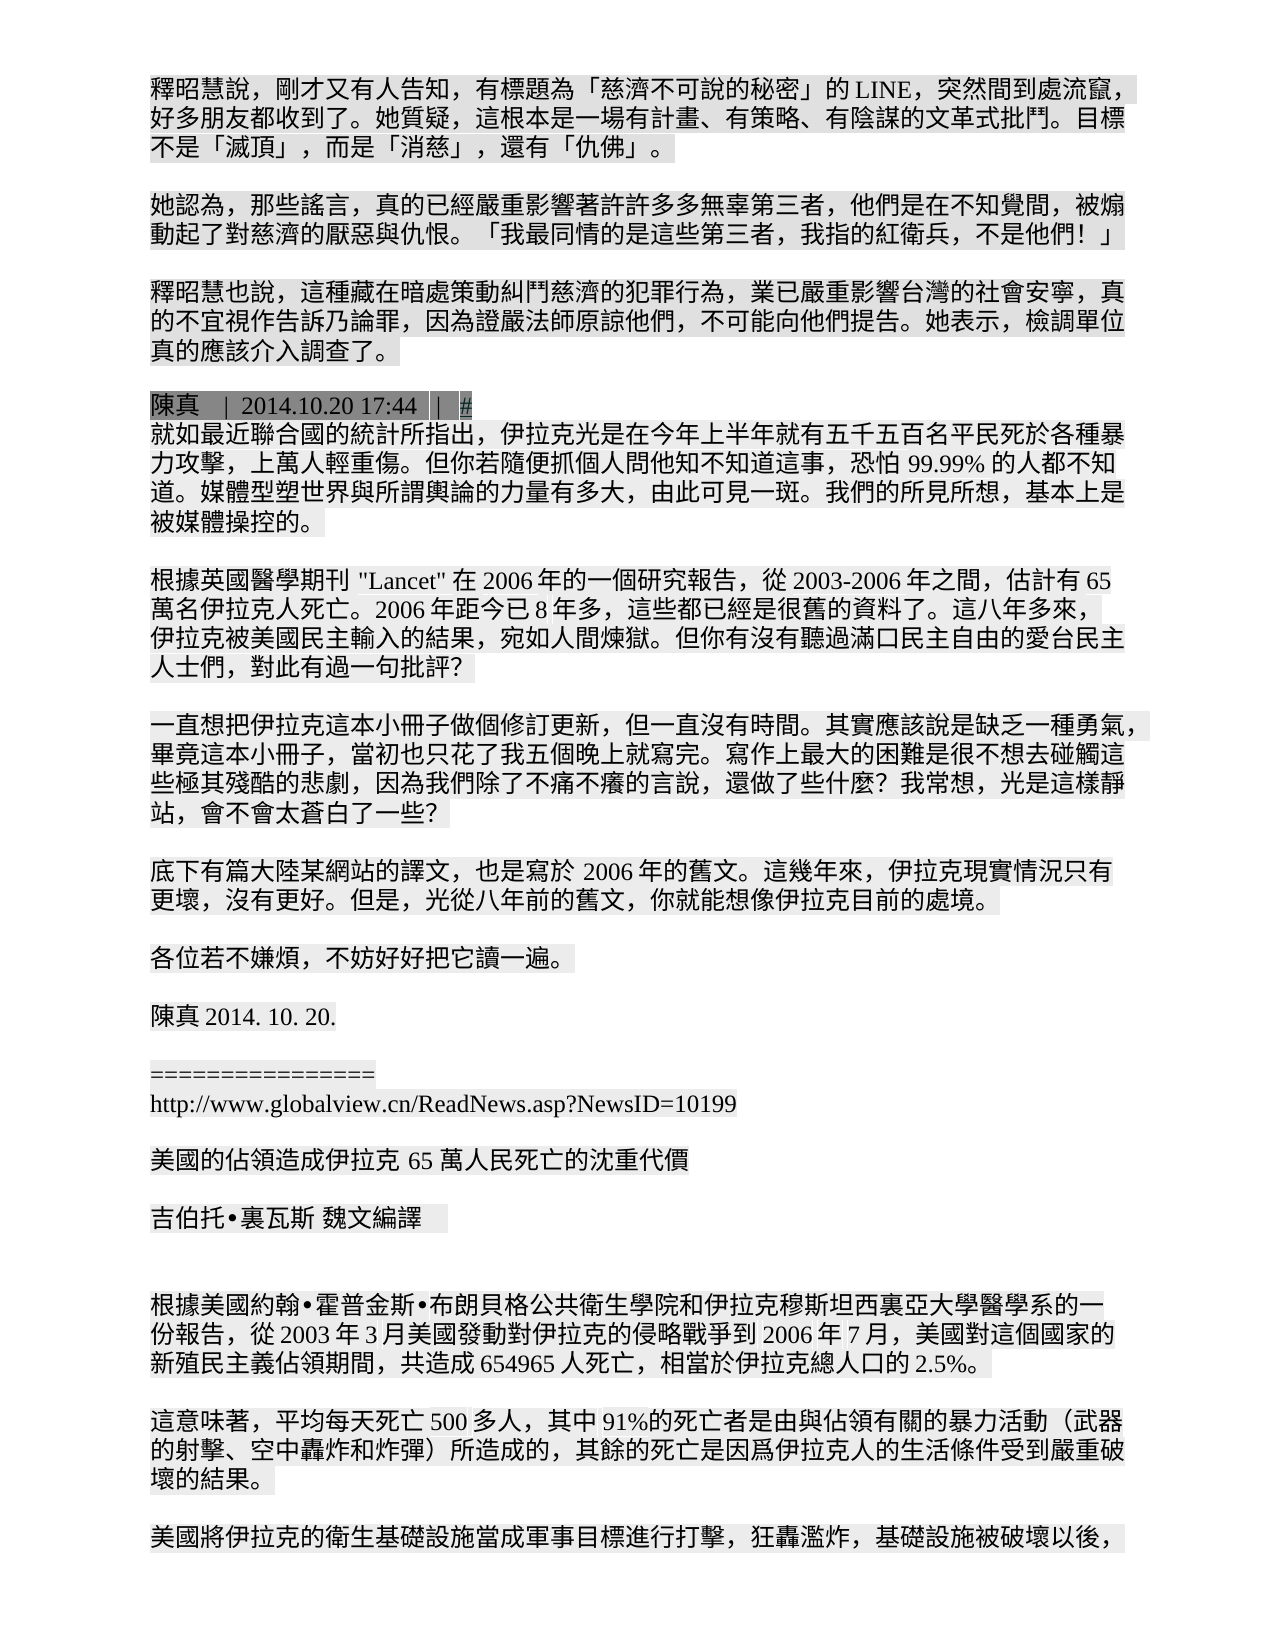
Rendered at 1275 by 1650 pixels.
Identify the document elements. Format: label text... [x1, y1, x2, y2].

text 就如最近聯合國的統計所指出，伊拉克光是在今年上半年就有五千五百名平民死於各種暴力攻擊，上萬人輕重傷。但你若隨便抓個人問他知不知道這事，恐怕 99.99% 的人都不知道。媒體型塑世界與所謂輿論的力量有多大，由此可見一斑。我們的所見所想，基本上是被媒體操控的。 根據英國醫學期刊 "Lancet" 在2006年的一個研究報告，從2003-2006年之間，估計有65萬名伊拉克人死亡。2006年距今已8年多，這些都已經是很舊的資料了。這八年多來，伊拉克被美國民主輸入的結果，宛如人間煉獄。但你有沒有聽過滿口民主自由的愛台民主人士們，對此有過一句批評？ 一直想把伊拉克這本小冊子做個修訂更新，但一直沒有時間。其實應該說是缺乏一種勇氣，畢竟這本小冊子，當初也只花了我五個晚上就寫完。寫作上最大的困難是很不想去碰觸這些極其殘酷的悲劇，因為我們除了不痛不癢的言說，還做了些什麼？我常想，光是這樣靜站，會不會太蒼白了一些？ 底下有篇大陸某網站的譯文，也是寫於 2006年的舊文。這幾年來，伊拉克現實情況只有更壞，沒有更好。但是，光從八年前的舊文，你就能想像伊拉克目前的處境。 各位若不嫌煩，不妨好好把它讀一遍。 陳真2014. 10. 20. ================ http://www.globalview.cn/ReadNews.asp?NewsID=10199 美國的佔領造成伊拉克 65 萬人民死亡的沈重代價 吉伯托•裏瓦斯 魏文編譯 根據美國約翰•霍普金斯•布朗貝格公共衛生學院和伊拉克穆斯坦西裏亞大學醫學系的一份報告，從2003年3月美國發動對伊拉克的侵略戰爭到2006年7月，美國對這個國家的新殖民主義佔領期間，共造成654965人死亡，相當於伊拉克總人口的2.5%。 這意味著，平均每天死亡500多人，其中91%的死亡者是由與佔領有關的暴力活動（武器的射擊、空中轟炸和炸彈）所造成的，其餘的死亡是因爲伊拉克人的生活條件受到嚴重破壞的結果。 美國將伊拉克的衛生基礎設施當成軍事目標進行打擊，狂轟濫炸，基礎設施被破壞以後，佔領者當局不向平民百姓提供飲用水、電、衛生和公共安全，居民的生活條件急劇惡化，對這類死亡美國佔領者也負有不可推卸的責任。 研究人員在伊拉克全國選擇有代表性的1800個家庭（12801人）進行調查的基礎上得出了上述結論。報告將伊拉克被佔領後的死亡率與被侵略以前的死亡率進行比較，在這40個月裏每千人的死亡率從戰前的5.5人增加到13.2人，即超過一倍多。分析人士認爲，從國際上的標準來說，在美國的佔領下，伊拉克已經處於人道主義的緊急狀態。 在這些令人怵目驚心的數位中，突出的是有數百名醫生、教師、律師、科學家和伊拉克著名的知識份子慘遭殺害。在這個2600萬人口的國家，有160萬伊拉克人爲了躲避戰火逃離祖國（據聯合國最新估計，有230萬伊拉克人因暴力衝突離開自己的國家，其中180萬人到了鄰國，如約旦和敍利亞－譯者注），140萬人爲了挽救自己和家人的生命不得不移居他鄉，過著貧窮和動蕩不安的日子，他們的人身安全沒有保障。 最近“近東科學”電子網頁上刊載了丹尼•喬治博士流亡的情況，他是伊拉克保護國家古迹和財富機構的負責人，在佔領軍容忍的刺客幾次企圖暗殺他以後，他不得不出走。文章說，“一個在伊拉克國內外那麽有威望和受到普遍尊重的人的出走是國內受迫害的科學家的重大損失之一，同時對於那些在伊拉克的土地上爲保衛人類的考古和文化財富而不斷英勇鬥爭的人們來說，是一個不可彌補的損失”。 面對美國減少抵抗組織襲擊的圖謀的失敗，五角大樓提出了所謂“挽救的戰略或選擇”，其內容是訓練和利用伊拉克人組成的“敢死隊”，它直屬於傀儡政府的內政部，在美國情報機構的指導下進行活動。這些“敢死隊”的使命是在什葉派、遜尼派和庫爾德人中間採取“秘密的暴力”行動，爲帝國主義服務的壟斷性媒體對此已經做了大量報導;它們的行動特點不僅是針對反對美國佔領的抵抗組織，而且要破壞國家的團結，破壞一個民主自由和獨立的國家可能的重建。 除了這種不加區別的暗殺，它們還有選擇地濫殺無辜，其中大多數是非戰鬥人員，如兒童、婦女和老人，以及受傷和截肢的人以及殘疾人;它們大規模破壞生産性的設施和城市的基礎設施，破壞公路、公共服務、商業以至普通的經濟活動;它們掠奪和消滅國家的文化財富。新殖民主義的行政管理絕對擾亂了居民的日常生活，使居民感到不安全和危險，使國家的主權完全喪失，國家失去對戰略資源的操縱和對公共事務的控制。 筆者1989年訪問過伊拉克，看到在薩達姆政權時期居民達到相對繁榮的生活水平，當時這個國家表明它在結束與伊朗的戰爭以後能夠做到的事情。現在人們可以理解大多數伊拉克人對美英佔領軍仇恨和憤怒的感情，根據一項民意調查，87%的伊拉克人希望立即結束美英的佔領。 雖然薩達姆時期實行個人獨裁採用鎮壓的手段，通過執政黨有效的機構對公民進行控制，但那時可以看到伊拉克工業化的進步，與其他阿拉伯國家相比婦女取得的進步，掃除文盲的鬥爭取得的成績（當時文盲的比例不到10%），建立了衛生基礎設施，興辦公立大學等等。所有這一切部分說明民衆現在爲什麽對全國愛國的抵抗運動提供支援，抵抗運動的核心是由一些過去軍隊的成員和阿拉伯復興社會黨建立的網路構成的。 到今年11月2日，美國在伊拉克的佔領軍的士兵已經死亡3141人，有數萬人受傷，有些當了逃兵，部隊大量減員。這種情況使美國總統布希在國內的支援率降到最低點，導致共和黨在11月份國會中期選舉的失敗。最近建立的伊拉克統一的抵抗政治指揮部再一次表明美國在伊拉克面臨的災難，已經做出重大犧牲的伊拉克人民堅持抵抗，必將最後戰勝侵略者。 （《環球視野》摘譯自2006年11月 日西班牙《起義報》） [150, 420, 1125, 1553]
text 陳真 | 2014.10.20 17:44 | # [150, 391, 1125, 420]
text 之前提過，美麗島事件發生時，長老教會一樣也跟著大家譴責暴民，呼籲社會安定、政府寬大為懷等等，並努力切割林弘宣與許天賢等美麗島受難者，彷彿他們只是教會的少數害群之馬，並否認長老教會有任何台獨思維，希望外界或其他教會不要藉機抹黑長老教會云云。 在那個威權年代，幾乎所有人都是順民，這類行為若是發生在一般民間團體，倒也無可厚非，難以苛責。但長老教會不是信仰基督嗎？平常不是犧牲奉獻捨去世上生命的大道理講一堆嗎？一個宗教組織，理應在道德上走在所有人的前面；面對政治高壓，沉默已相當可鄙，何況落井下石。 後來，我在黨外雜誌工作。有一天，長老教會好像有什麼台語羅馬拼音的聖經被情治單位拿走(事件細節我忘了)，於是開始發飆，牧師上街抗議。我跟雜誌社長說，我想寫一篇文章 (後來因為心軟而沒寫)，談談教會在歷史上的道德表現；我說，教會從來都不是道德的領航者，更不用說身先士卒為世人上十字架，反倒是他們往往把別人給送上十字架，大多站在主流權勢的那一方。 長老教會自然也不例外。平常也從沒見他們膽敢批評政府，當自己被政府給小小侵犯了一下，就馬上講得好像天之將亡，國之將滅一般。 釋昭慧的反應及說法也給我這種感覺。她對文革式暴民的指控，我基本上都認同。可是，她是旅居外星球，今天才剛返回地球回到台灣嗎？這類文革在台灣至少存在十幾二十年了，她之前都不知道嗎？她所支持 (？)的一些偉大社運或什麼運的 (恕我不敢舉例)，更是法西斯；抹黑造謠，盡一切力量傷害異己；就連不表態不吭聲都不行，非常惡形惡狀，卑劣至極。 當然，釋昭慧或任何人都沒有義務非做什麼見義勇為犧牲小我的義舉不可，但她卻講得好像其所謂文革暴民只是現在才突然冒出來似的。 任何一個人，如果他真的厭惡不義，那就應該厭惡同一狀況下的所有不義，而不是只要與我的立場或主張相同者，我便對其不義視若無睹，而且還覺得這樣很正義；可當自己成為 "異己" 時，才來痛罵不義。 再說，慈濟大得跟太上皇一樣，勢力龐大到就像一個國家，一座皇朝，各方勢力(特別是政商財團)都努力想拉攏之；打從國民黨的白色恐怖時代便已如此，例如郝柏村當行政院長時，一方面打壓社運，說社運人士應以流氓治罪，同時頒發行政院所欽定的 "社會運動獎" 給慈濟，而且郝柏村還跟證嚴法師說他願意當慈濟永遠的志工，"上人" 有什麼事要做，儘管吩咐。 我要說的是，慈濟龐大到是根本不可能被抹黑的，自古已然，如今更是龐大；他隨時可以出來為自己澄清，維護名譽。就算被人像蚊子給叮一下，也根本傷不了一根汗毛。 但你我一般人面對法西斯暴民可完全不是這樣哦，你是完全沒有任何機會做任何澄清的，完完全全只能任人抹黑造謠侮辱或冒名製造事端或暴力人身侵犯乃至累及家人安危。 但是，釋昭慧卻把蚊子叮一般、不痛不癢的對於慈濟的所謂 "傷害"，講得好像多委屈似的，而且把慈濟之 "不反擊" 講得很神聖很偉大，好像什麼多麼了不起的菩薩心。這就讓人聽了很反感。 二十幾年前，在國民黨橫行囂張的年代，慈濟是完完全全站在法西斯當權者這一邊的，而且毫不掩飾。不但不掩飾，而且還非常主動頻頻為黨國發聲。於是我當時就甘冒大不韙，寫了一篇給自己惹來許多麻煩與痛苦的文章叫 "慈濟慈濟，不慈也不濟"，批評慈濟的各種反動言行，例如反對遊行示威、舉牌抗議等，反對勞工爭取各種權利例如爭取休假與基本薪資，證嚴 "上人" 還開示說：人活著就是要努力打拼，不要貪婪，不要想偷懶。 對於一切遊行示威，證嚴更是極為敵視。因此，慈濟醫院的醫護人員若想保有工作，必須簽下一紙切結書，保證絕不參與任何遊行示威 (國慶遊行或慶祝蔣公誕辰的遊行當然可以)，若有違背，一概開除。 講這些並不是要算舊帳，我只是想說：慈濟也好，或企圖把慈濟給神聖化的人也罷，理當回頭想清楚上述種種；別把調子唱太高，別佔了便宜又賣乖。 一個宗教團體，在道德上，就算不是身先士卒走在所有人的前面，也不應該總是走在所有人的最後面，卻把自己講得很偉大很委屈。哪來什麼 "千刀萬剮" ？對於巨大隆崇的慈濟而言，那只不過就像被蚊子叮一下；但慈濟過去與黨國沆瀣一氣、打壓異己的行徑，又豈止如此而已。 陳真 2014. 10. 21. ================ 釋昭慧嗆聲 要向反慈濟者算總帳 中時電子報作者： 胡清暉╱台北報導 2014年10月20日 頂新爛油事件引發全民抵制，由於頂新前董事長魏應充是慈濟人，外界質疑慈濟挺自家人，炮轟「佛心變黑心」。玄奘大學社科學院院長釋昭慧近日在臉書反擊，質疑「反慈濟者宛若文革時代的紅衛兵」，她昨晚受訪時表示，面對外界的惡毒批判，證嚴法師基於社會安定，願意吞下去，選擇原諒。 最近網路針對頂新的風暴出現反慈濟聲浪，質疑慈濟究竟站在眾生這邊？還是在黑心信徒那邊？也有公開信提及，對證嚴法師的冷處理態度，感到心寒。 釋昭慧前天下午拜會證嚴法師，她表示，證嚴法師面對外界千刀萬剮般的惡毒批判，依然雲淡風清，並且展現氣度，選擇原諒。釋昭慧說，她當面向證嚴法師分析，部分教會、財團有計畫的造謠並打擊慈濟，甚至已成立網軍，頂新爭議只是一個引爆點。 另外，釋昭慧也在臉書表示，眼見台灣社會，網路謠言篇篇惡毒，反慈濟者宛若文革時代的紅衛兵，隨時摩拳擦掌，我們這些「旁人」若再緘默下去，難保不會發生文革式「抄家滅族」的集體歇斯底里。她並打算向造謠誹謗慈濟者算個總帳。 不過，也有許多人力挺，感謝釋昭慧替慈濟、證嚴法師發聲，憂心台灣已漸進入低智商社會，彷彿上演文化大革命，食安事件不過是他們仇恨慈濟、惡意攻擊證嚴法師的幌子。 ============ 黑心油風波 釋昭慧：目標非滅頂而是消慈 NewTalk 新頭殼 2014年10月20日 翁嫆琄/台北報導 頂新集團引發黑心油事件，慈濟也遭輿論波及，繼週末在臉書替慈濟抱不平，將批評慈濟的民眾形容成文革「紅衛兵」後，玄奘大學社會科學院院長釋昭慧今(20)日再度在臉書發文，強調這次的批鬥目標不是「滅頂」，而是「消慈」與「仇佛」。 釋昭慧說，剛才又有人告知，有標題為「慈濟不可說的秘密」的LINE，突然間到處流竄，好多朋友都收到了。她質疑，這根本是一場有計畫、有策略、有陰謀的文革式批鬥。目標不是「滅頂」，而是「消慈」，還有「仇佛」。 她認為，那些謠言，真的已經嚴重影響著許許多多無辜第三者，他們是在不知覺間，被煽動起了對慈濟的厭惡與仇恨。「我最同情的是這些第三者，我指的紅衛兵，不是他們！」 釋昭慧也說，這種藏在暗處策動糾鬥慈濟的犯罪行為，業已嚴重影響台灣的社會安寧，真的不宜視作告訴乃論罪，因為證嚴法師原諒他們，不可能向他們提告。她表示，檢調單位真的應該介入調查了。 [150, 75, 1125, 366]
